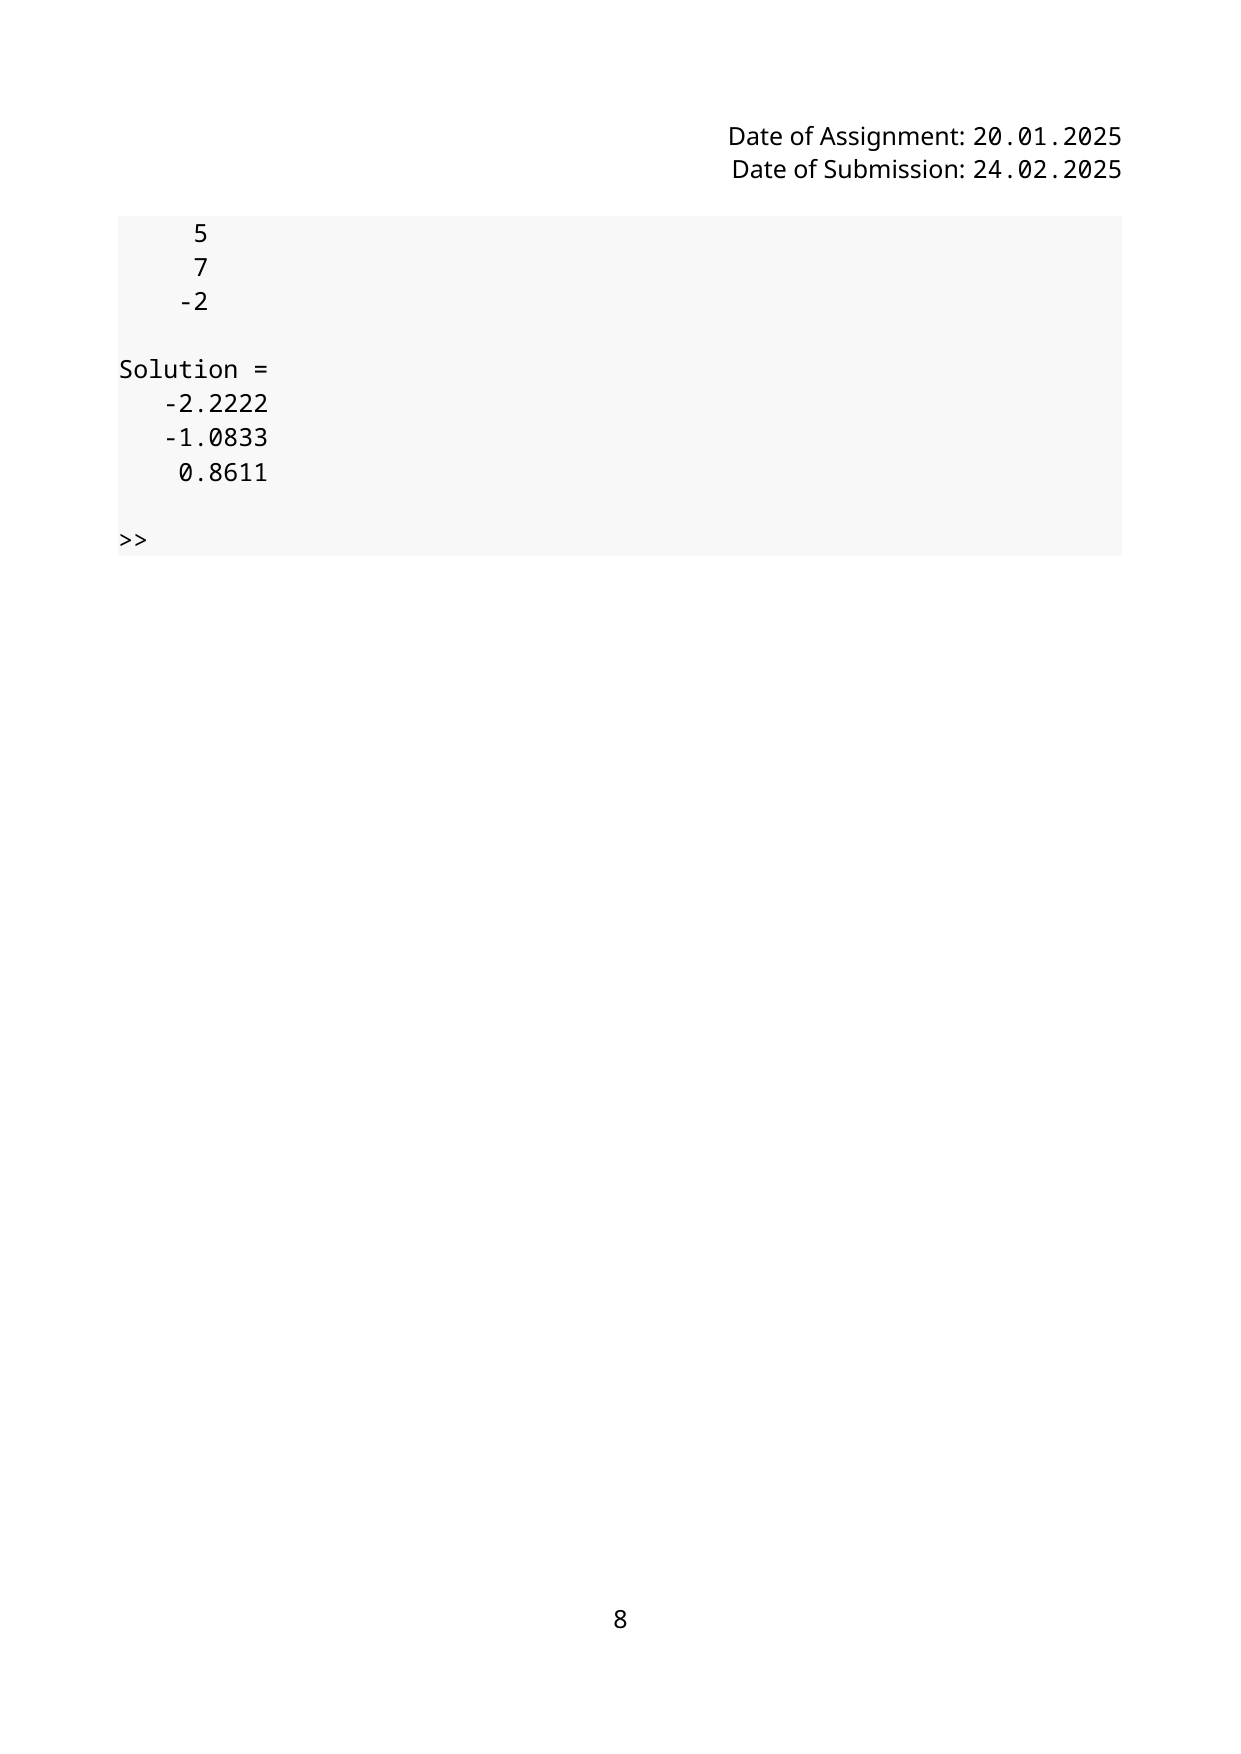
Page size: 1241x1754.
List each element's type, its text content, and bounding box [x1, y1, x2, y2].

text -2 [118, 284, 1122, 318]
text 7 [118, 250, 1122, 284]
text 5 [118, 216, 1122, 250]
text -1.0833 [118, 420, 1122, 454]
text -2.2222 [118, 386, 1122, 420]
text Solution = [118, 352, 1122, 386]
text 0.8611 [118, 454, 1122, 488]
text >> [118, 522, 1122, 556]
